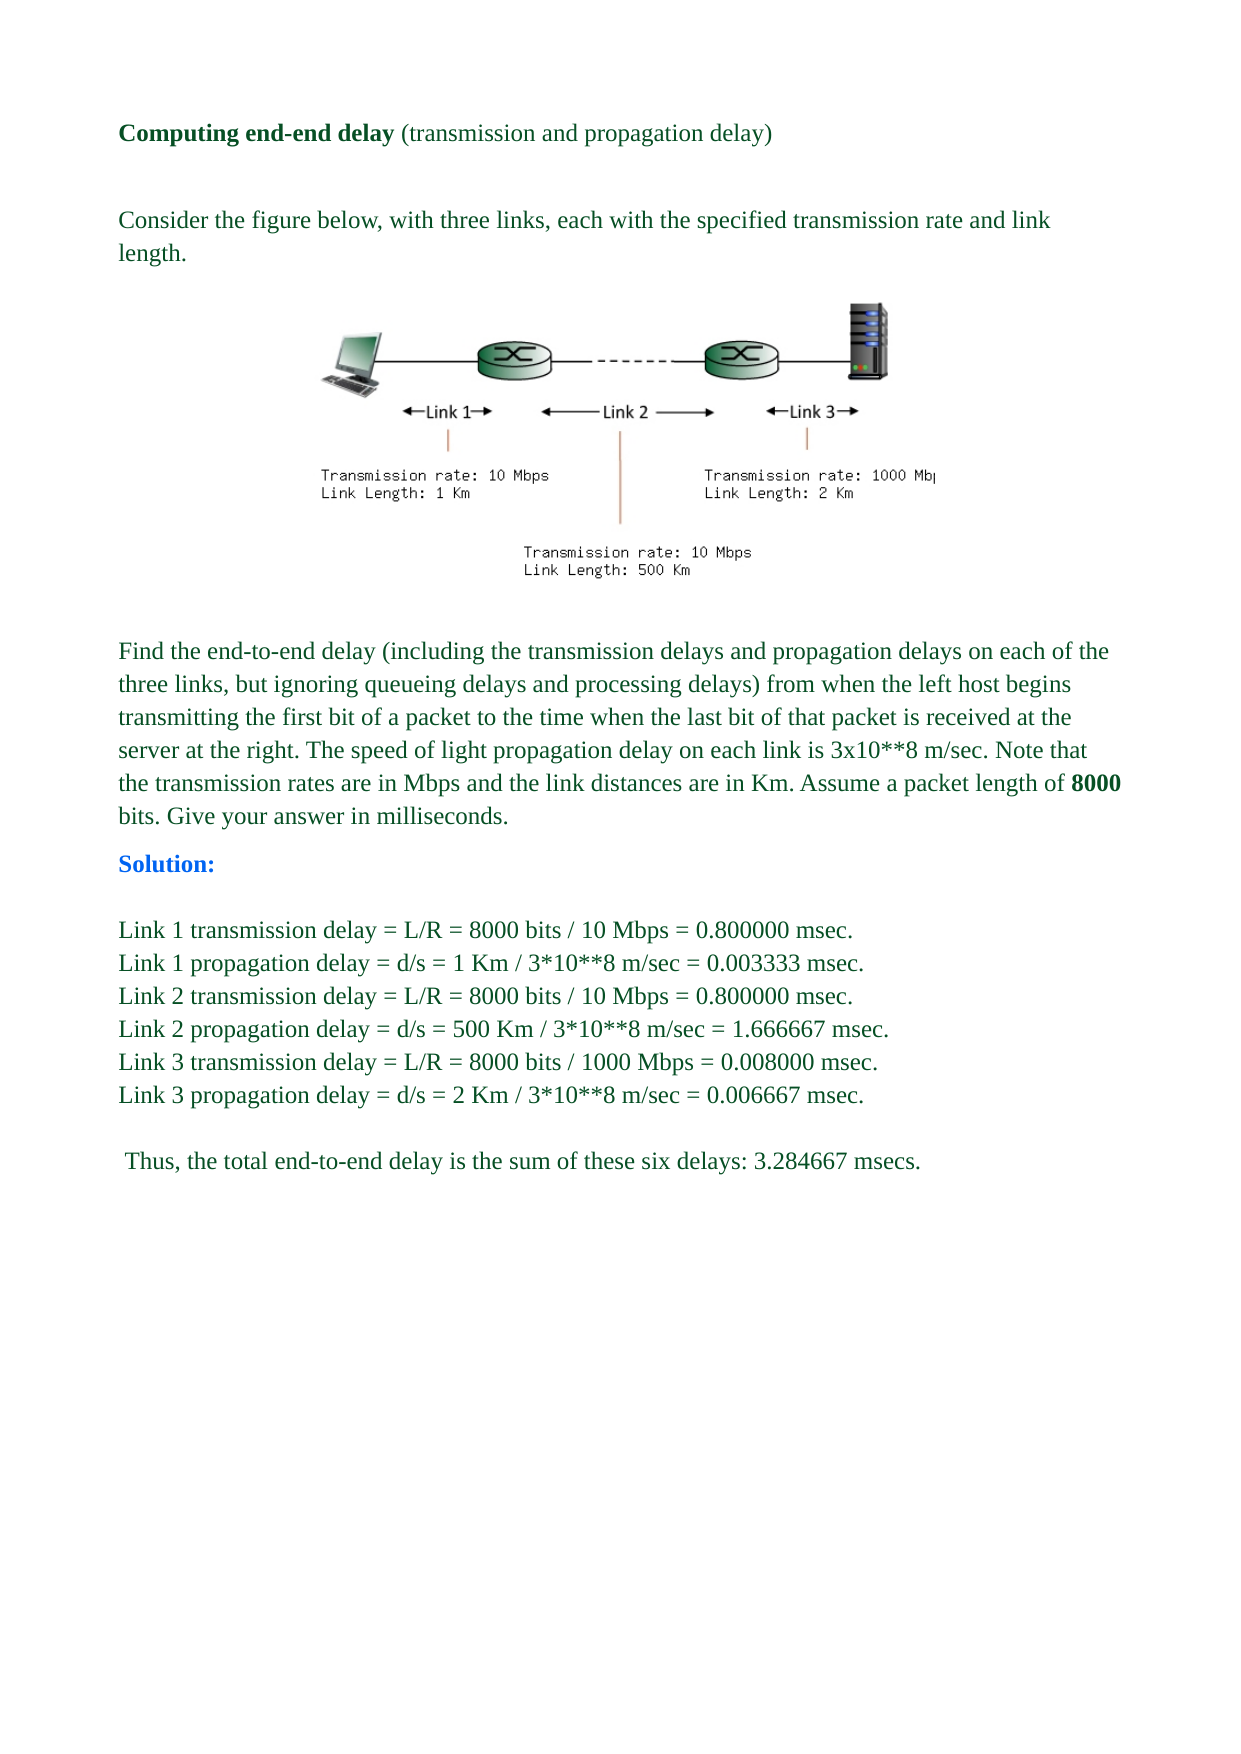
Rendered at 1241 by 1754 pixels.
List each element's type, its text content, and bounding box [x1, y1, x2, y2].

text Solution: [118, 849, 1122, 877]
text Computing end-end delay (transmission and propagation delay) [118, 118, 1122, 147]
text Consider the figure below, with three links, each with the specified transmission rate and link length. [118, 205, 1122, 267]
picture [305, 285, 935, 585]
text Find the end-to-end delay (including the transmission delays and propagation delays on each of the three links, but ignoring queueing delays and processing delays) from when the left host begins transmitting the first bit of a packet to the time when the last bit of that packet is received at the server at the right. The speed of light propagation delay on each link is 3x10**8 m/sec. Note that the transmission rates are in Mbps and the link distances are in Km. Assume a packet length of 8000 bits. Give your answer in milliseconds. [118, 636, 1122, 830]
text Link 1 transmission delay = L/R = 8000 bits / 10 Mbps = 0.800000 msec. Link 1 propagation delay = d/s = 1 Km / 3*10**8 m/sec = 0.003333 msec. Link 2 transmission delay = L/R = 8000 bits / 10 Mbps = 0.800000 msec. Link 2 propagation delay = d/s = 500 Km / 3*10**8 m/sec = 1.666667 msec. Link 3 transmission delay = L/R = 8000 bits / 1000 Mbps = 0.008000 msec. Link 3 propagation delay = d/s = 2 Km / 3*10**8 m/sec = 0.006667 msec. Thus, the total end-to-end delay is the sum of these six delays: 3.284667 msecs. [118, 882, 1122, 1175]
